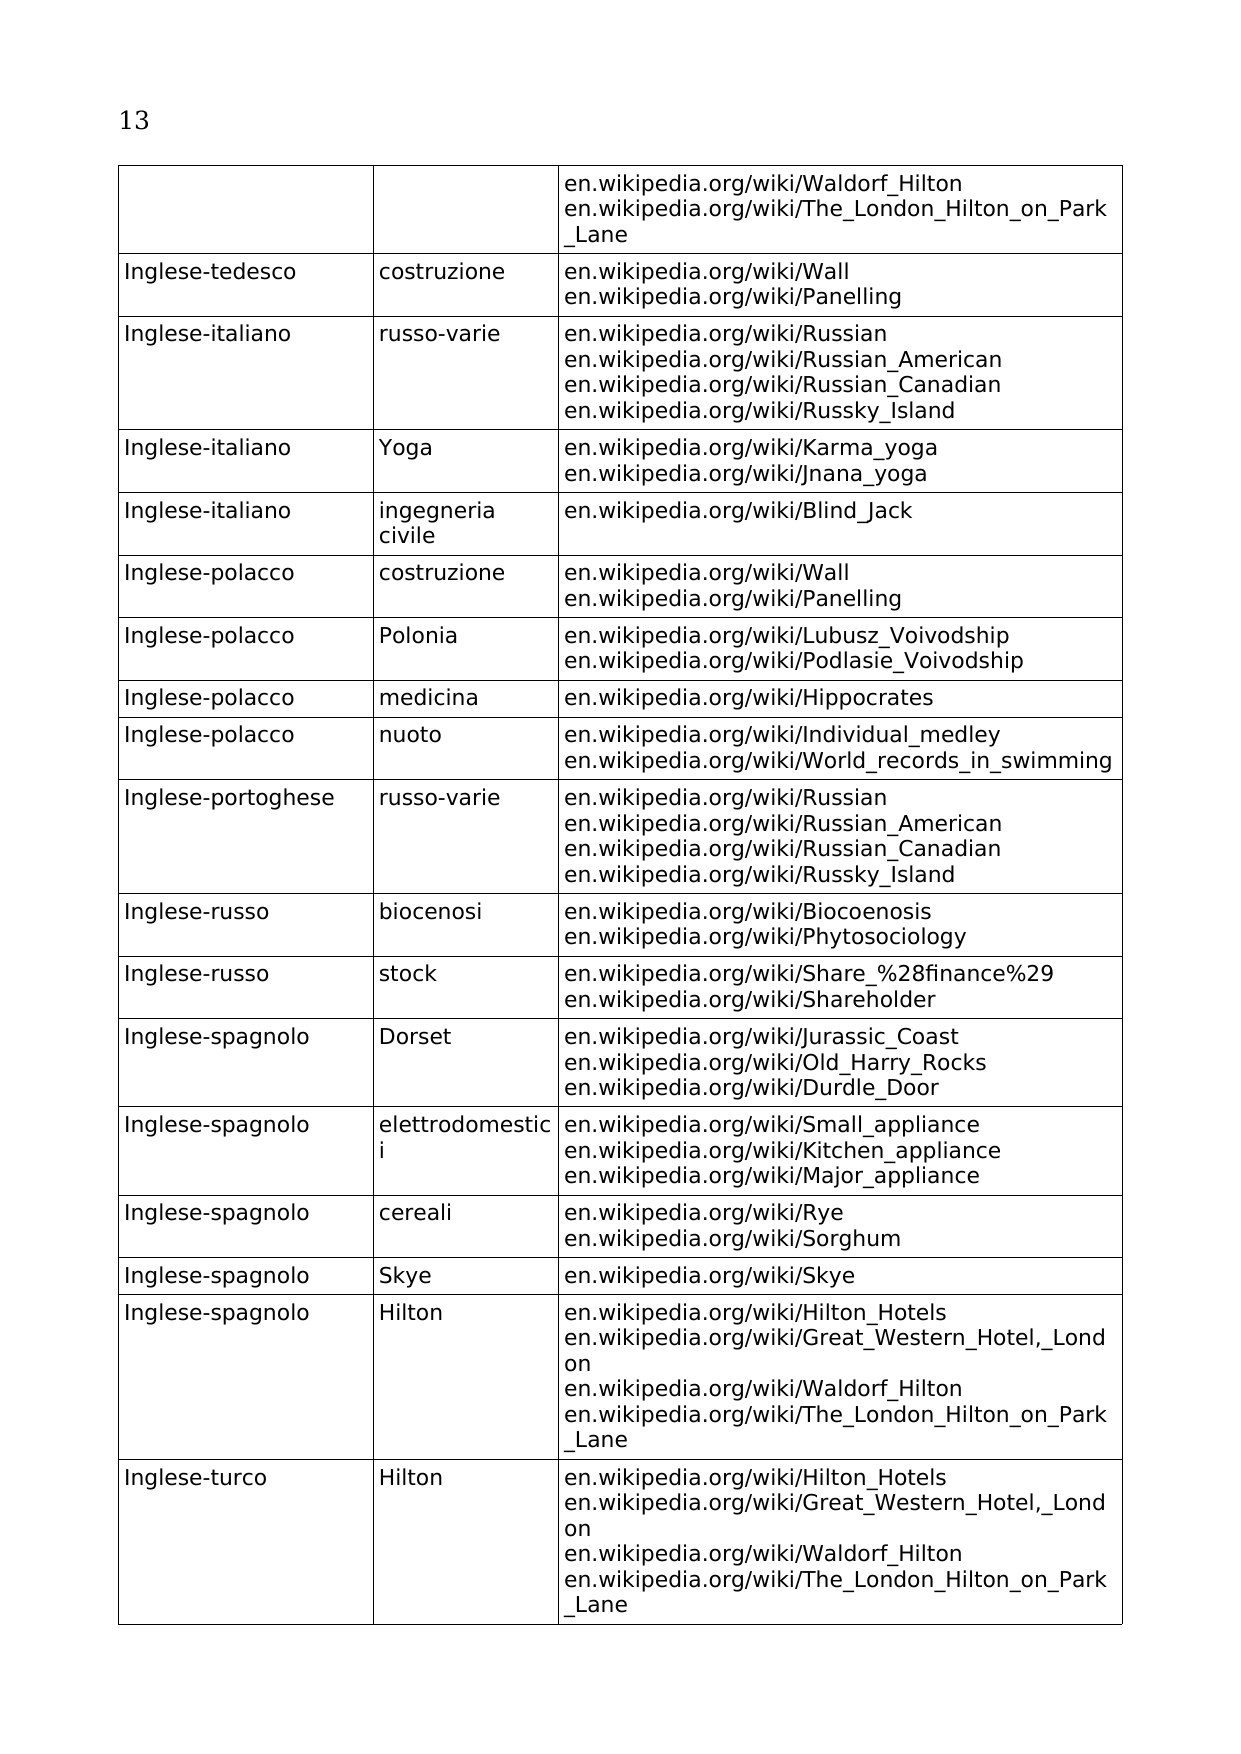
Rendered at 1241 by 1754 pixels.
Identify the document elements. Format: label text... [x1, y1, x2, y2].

table_cell Inglese-tedesco [119, 254, 373, 316]
table_cell Inglese-italiano [119, 317, 373, 429]
table_cell en.wikipedia.org/wiki/Lubusz_Voivodship en.wikipedia.org/wiki/Podlasie_Voivodship [559, 618, 1122, 680]
table_cell en.wikipedia.org/wiki/Individual_medley en.wikipedia.org/wiki/World_records_in_swimming [559, 718, 1122, 779]
table_cell en.wikipedia.org/wiki/Russian en.wikipedia.org/wiki/Russian_American en.wikipedia.org/wiki/Russian_Canadian en.wikipedia.org/wiki/Russky_Island [559, 317, 1122, 429]
table_cell Inglese-spagnolo [119, 1107, 373, 1194]
table_cell cereali [374, 1196, 558, 1257]
table_cell biocenosi [374, 894, 558, 956]
table_cell en.wikipedia.org/wiki/Jurassic_Coast en.wikipedia.org/wiki/Old_Harry_Rocks en.wikipedia.org/wiki/Durdle_Door [559, 1019, 1122, 1106]
table_cell Hilton [374, 1460, 558, 1623]
table_cell Inglese-spagnolo [119, 1258, 373, 1294]
table_cell Inglese-polacco [119, 718, 373, 779]
table_cell en.wikipedia.org/wiki/Skye [559, 1258, 1122, 1294]
table_cell costruzione [374, 556, 558, 617]
table_cell elettrodomestici [374, 1107, 558, 1194]
table_cell en.wikipedia.org/wiki/Biocoenosis en.wikipedia.org/wiki/Phytosociology [559, 894, 1122, 956]
table_cell en.wikipedia.org/wiki/Blind_Jack [559, 493, 1122, 554]
table_cell en.wikipedia.org/wiki/Karma_yoga en.wikipedia.org/wiki/Jnana_yoga [559, 430, 1122, 492]
table_cell ingegneria civile [374, 493, 558, 554]
table_cell en.wikipedia.org/wiki/Hilton_Hotels en.wikipedia.org/wiki/Great_Western_Hotel,_London en.wikipedia.org/wiki/Waldorf_Hilton en.wikipedia.org/wiki/The_London_Hilton_on_Park_Lane [559, 1460, 1122, 1623]
table_cell Inglese-polacco [119, 681, 373, 717]
table_cell Skye [374, 1258, 558, 1294]
table_cell en.wikipedia.org/wiki/Hippocrates [559, 681, 1122, 717]
table_cell medicina [374, 681, 558, 717]
table_cell Hilton [374, 1295, 558, 1459]
table_cell en.wikipedia.org/wiki/Small_appliance en.wikipedia.org/wiki/Kitchen_appliance en.wikipedia.org/wiki/Major_appliance [559, 1107, 1122, 1194]
table_cell Dorset [374, 1019, 558, 1106]
table_cell [119, 166, 373, 253]
table_cell Inglese-portoghese [119, 780, 373, 893]
table_cell Inglese-turco [119, 1460, 373, 1623]
table_cell Inglese-russo [119, 957, 373, 1018]
table_cell Yoga [374, 430, 558, 492]
table_cell Inglese-italiano [119, 493, 373, 554]
table_cell en.wikipedia.org/wiki/Waldorf_Hilton en.wikipedia.org/wiki/The_London_Hilton_on_Park_Lane [559, 166, 1122, 253]
table_cell Inglese-russo [119, 894, 373, 956]
table_cell en.wikipedia.org/wiki/Russian en.wikipedia.org/wiki/Russian_American en.wikipedia.org/wiki/Russian_Canadian en.wikipedia.org/wiki/Russky_Island [559, 780, 1122, 893]
table_cell en.wikipedia.org/wiki/Wall en.wikipedia.org/wiki/Panelling [559, 254, 1122, 316]
table_cell costruzione [374, 254, 558, 316]
table_cell nuoto [374, 718, 558, 779]
table_cell en.wikipedia.org/wiki/Hilton_Hotels en.wikipedia.org/wiki/Great_Western_Hotel,_London en.wikipedia.org/wiki/Waldorf_Hilton en.wikipedia.org/wiki/The_London_Hilton_on_Park_Lane [559, 1295, 1122, 1459]
table_cell Inglese-spagnolo [119, 1019, 373, 1106]
table_cell Polonia [374, 618, 558, 680]
table_cell russo-varie [374, 780, 558, 893]
table_cell Inglese-polacco [119, 556, 373, 617]
table_cell Inglese-spagnolo [119, 1295, 373, 1459]
table_cell en.wikipedia.org/wiki/Share_%28finance%29 en.wikipedia.org/wiki/Shareholder [559, 957, 1122, 1018]
table_cell Inglese-polacco [119, 618, 373, 680]
table_cell Inglese-italiano [119, 430, 373, 492]
table_cell Inglese-spagnolo [119, 1196, 373, 1257]
table_cell en.wikipedia.org/wiki/Rye en.wikipedia.org/wiki/Sorghum [559, 1196, 1122, 1257]
table_cell [374, 166, 558, 253]
table_cell stock [374, 957, 558, 1018]
table_cell russo-varie [374, 317, 558, 429]
table_cell en.wikipedia.org/wiki/Wall en.wikipedia.org/wiki/Panelling [559, 556, 1122, 617]
